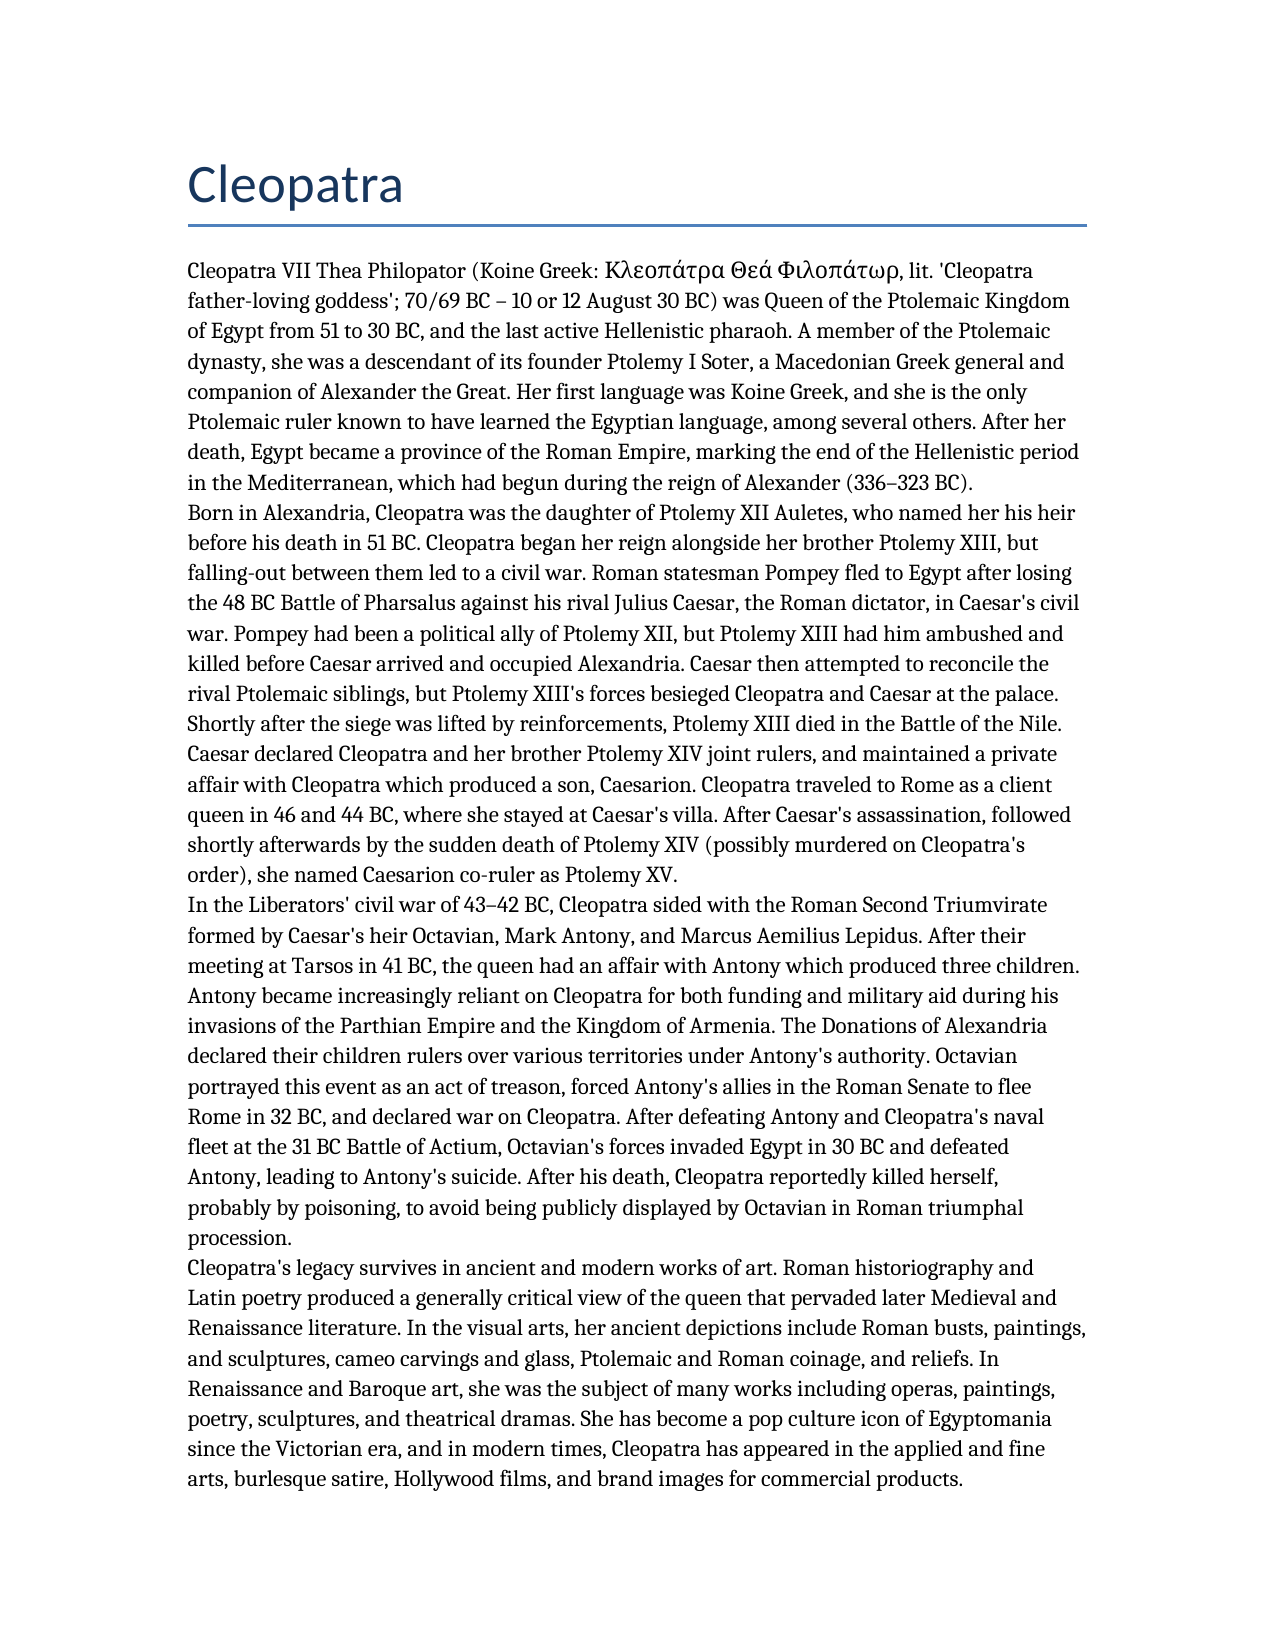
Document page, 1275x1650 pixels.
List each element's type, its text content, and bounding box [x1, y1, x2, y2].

title Cleopatra [187, 150, 1087, 227]
text Cleopatra VII Thea Philopator (Koine Greek: Κλεοπάτρα Θεά Φιλοπάτωρ, lit. 'Cleopatra father-loving goddess'; 70/69 BC – 10 or 12 August 30 BC) was Queen of the Ptolemaic Kingdom of Egypt from 51 to 30 BC, and the last active Hellenistic pharaoh. A member of the Ptolemaic dynasty, she was a descendant of its founder Ptolemy I Soter, a Macedonian Greek general and companion of Alexander the Great. Her first language was Koine Greek, and she is the only Ptolemaic ruler known to have learned the Egyptian language, among several others. After her death, Egypt became a province of the Roman Empire, marking the end of the Hellenistic period in the Mediterranean, which had begun during the reign of Alexander (336–323 BC). Born in Alexandria, Cleopatra was the daughter of Ptolemy XII Auletes, who named her his heir before his death in 51 BC. Cleopatra began her reign alongside her brother Ptolemy XIII, but falling-out between them led to a civil war. Roman statesman Pompey fled to Egypt after losing the 48 BC Battle of Pharsalus against his rival Julius Caesar, the Roman dictator, in Caesar's civil war. Pompey had been a political ally of Ptolemy XII, but Ptolemy XIII had him ambushed and killed before Caesar arrived and occupied Alexandria. Caesar then attempted to reconcile the rival Ptolemaic siblings, but Ptolemy XIII's forces besieged Cleopatra and Caesar at the palace. Shortly after the siege was lifted by reinforcements, Ptolemy XIII died in the Battle of the Nile. Caesar declared Cleopatra and her brother Ptolemy XIV joint rulers, and maintained a private affair with Cleopatra which produced a son, Caesarion. Cleopatra traveled to Rome as a client queen in 46 and 44 BC, where she stayed at Caesar's villa. After Caesar's assassination, followed shortly afterwards by the sudden death of Ptolemy XIV (possibly murdered on Cleopatra's order), she named Caesarion co-ruler as Ptolemy XV. In the Liberators' civil war of 43–42 BC, Cleopatra sided with the Roman Second Triumvirate formed by Caesar's heir Octavian, Mark Antony, and Marcus Aemilius Lepidus. After their meeting at Tarsos in 41 BC, the queen had an affair with Antony which produced three children. Antony became increasingly reliant on Cleopatra for both funding and military aid during his invasions of the Parthian Empire and the Kingdom of Armenia. The Donations of Alexandria declared their children rulers over various territories under Antony's authority. Octavian portrayed this event as an act of treason, forced Antony's allies in the Roman Senate to flee Rome in 32 BC, and declared war on Cleopatra. After defeating Antony and Cleopatra's naval fleet at the 31 BC Battle of Actium, Octavian's forces invaded Egypt in 30 BC and defeated Antony, leading to Antony's suicide. After his death, Cleopatra reportedly killed herself, probably by poisoning, to avoid being publicly displayed by Octavian in Roman triumphal procession. Cleopatra's legacy survives in ancient and modern works of art. Roman historiography and Latin poetry produced a generally critical view of the queen that pervaded later Medieval and Renaissance literature. In the visual arts, her ancient depictions include Roman busts, paintings, and sculptures, cameo carvings and glass, Ptolemaic and Roman coinage, and reliefs. In Renaissance and Baroque art, she was the subject of many works including operas, paintings, poetry, sculptures, and theatrical dramas. She has become a pop culture icon of Egyptomania since the Victorian era, and in modern times, Cleopatra has appeared in the applied and fine arts, burlesque satire, Hollywood films, and brand images for commercial products. [187, 258, 1087, 1492]
